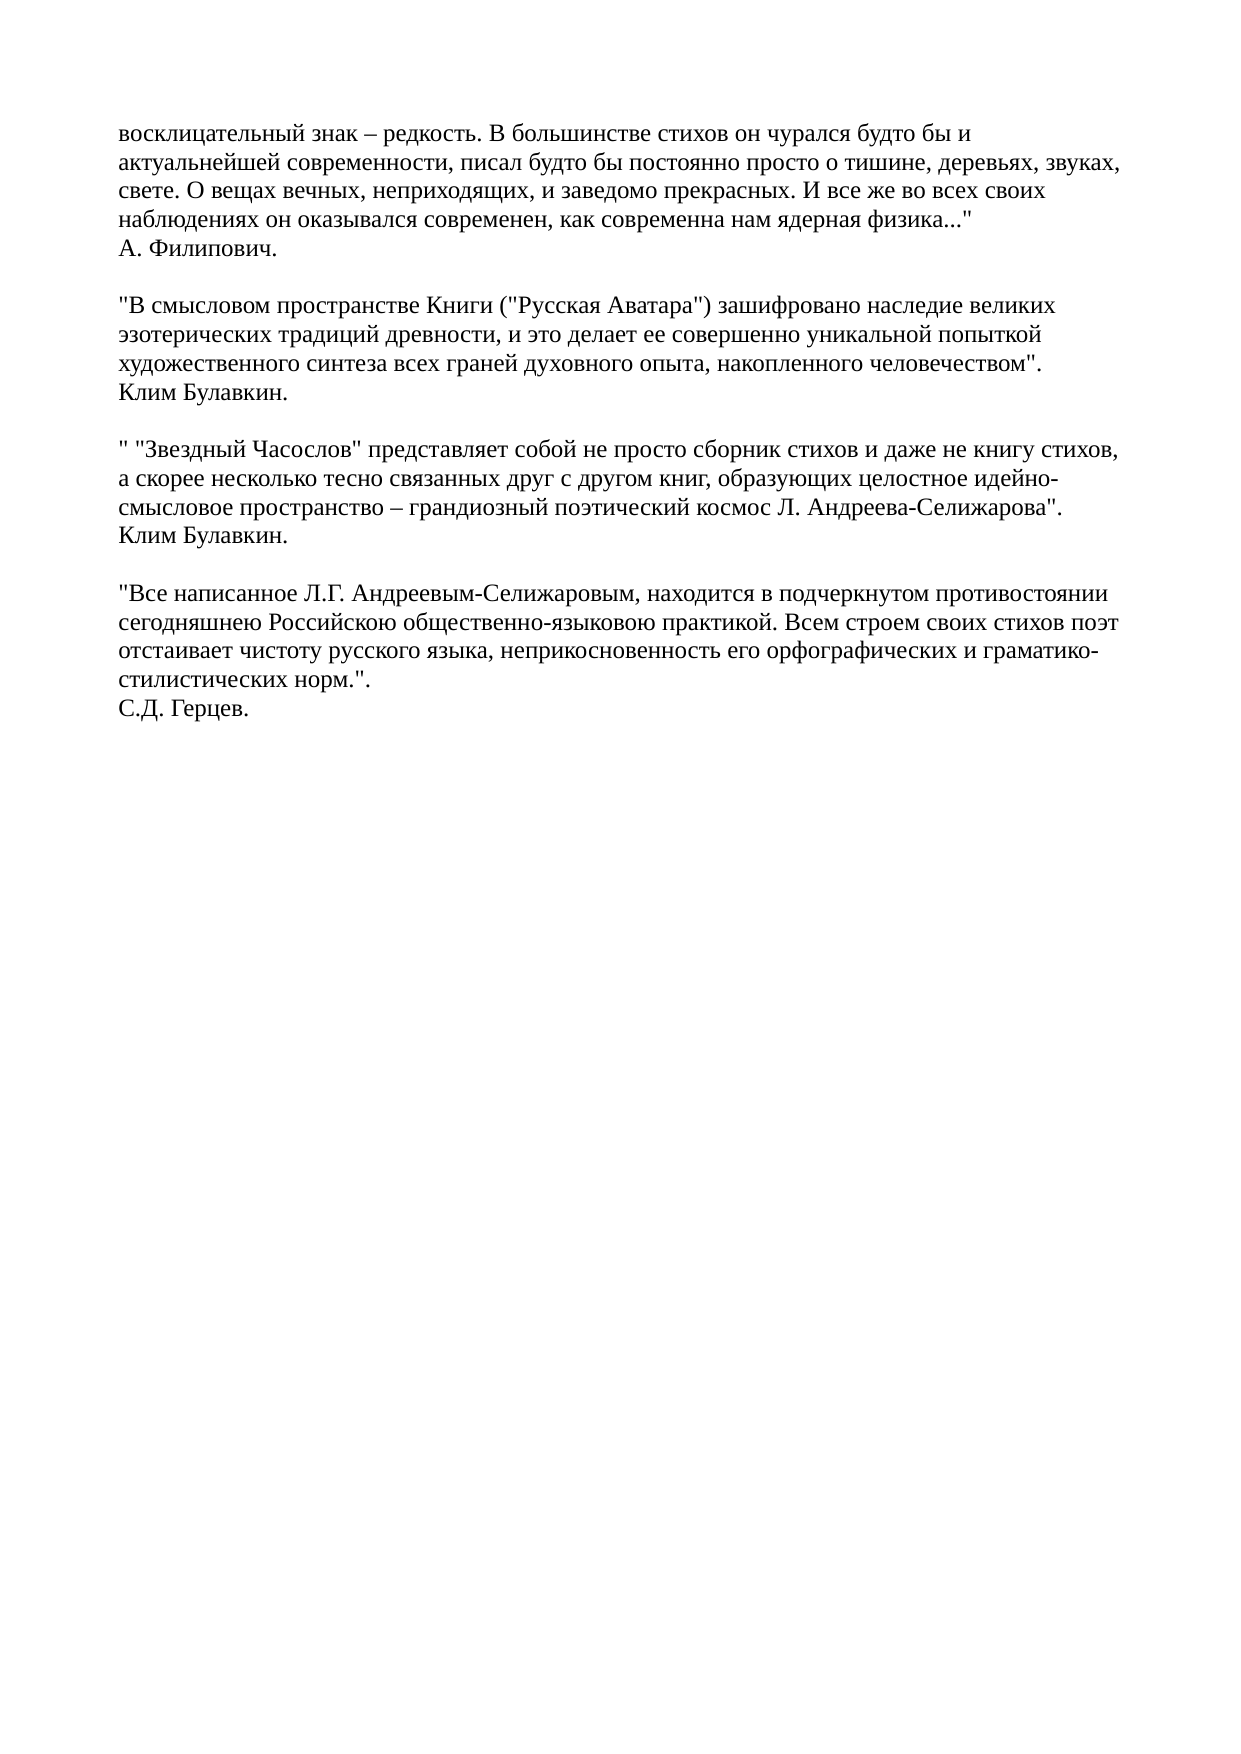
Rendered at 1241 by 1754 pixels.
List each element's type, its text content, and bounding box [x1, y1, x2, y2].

text "Все написанное Л.Г. Андреевым-Селижаровым, находится в подчеркнутом противостоянии сегодняшнею Российскою общественно-языковою практикой. Всем строем своих стихов поэт отстаивает чистоту русского языка, неприкосновенность его орфографических и граматико-стилистических норм.". С.Д. Герцев. [118, 578, 1122, 722]
text "В смысловом пространстве Книги ("Русская Аватара") зашифровано наследие великих эзотерических традиций древности, и это делает ее совершенно уникальной попыткой художественного синтеза всех граней духовного опыта, накопленного человечеством". Клим Булавкин. [118, 291, 1122, 406]
text восклицательный знак – редкость. В большинстве стихов он чурался будто бы и актуальнейшей современности, писал будто бы постоянно просто о тишине, деревьях, звуках, свете. О вещах вечных, неприходящих, и заведомо прекрасных. И все же во всех своих наблюдениях он оказывался современен, как современна нам ядерная физика..." А. Филипович. [118, 118, 1122, 262]
text " "Звездный Часослов" представляет собой не просто сборник стихов и даже не книгу стихов, а скорее несколько тесно связанных друг с другом книг, образующих целостное идейно-смысловое пространство – грандиозный поэтический космос Л. Андреева-Селижарова". Клим Булавкин. [118, 434, 1122, 549]
